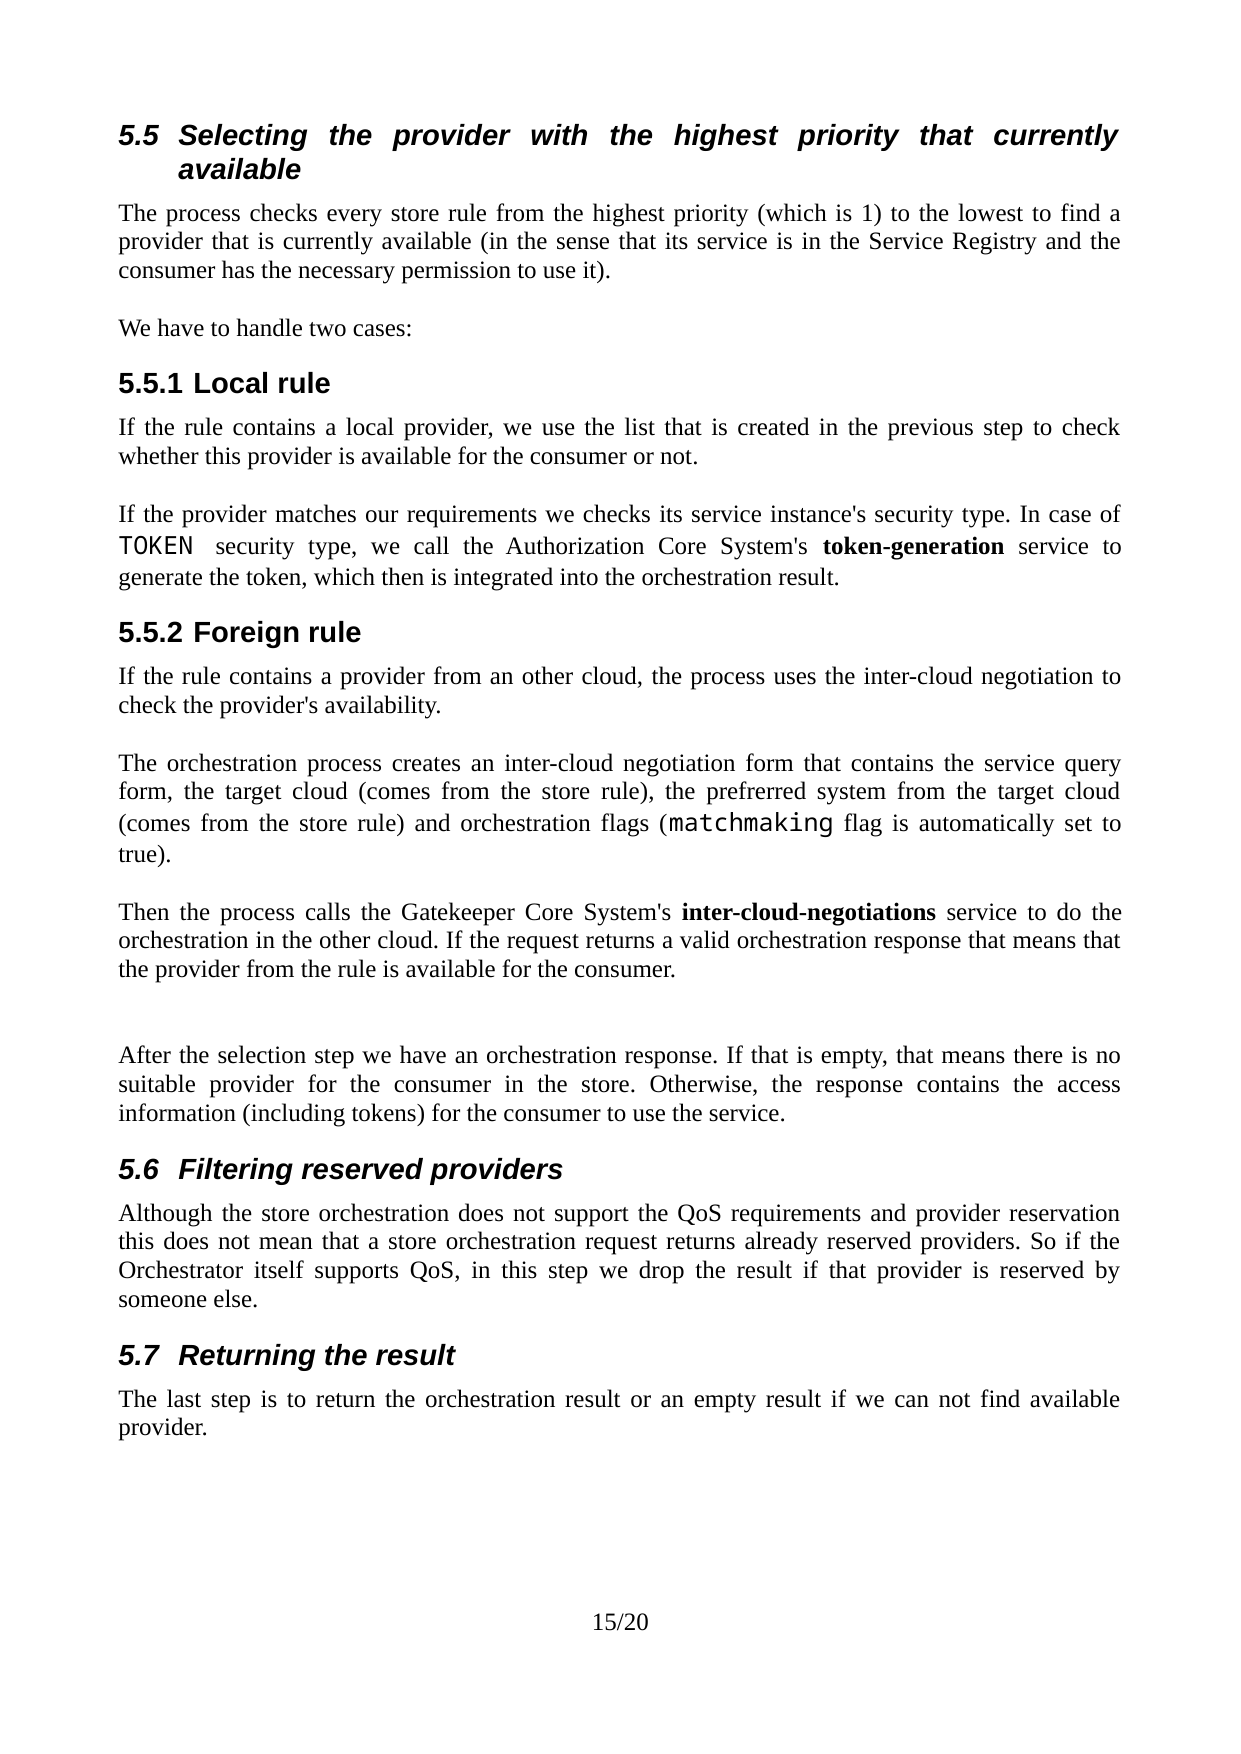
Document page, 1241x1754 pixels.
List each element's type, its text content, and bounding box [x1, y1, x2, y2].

text The last step is to return the orchestration result or an empty result if we can not find available provider. [118, 1384, 1122, 1441]
subtitle Returning the result [118, 1338, 1122, 1371]
text If the rule contains a local provider, we use the list that is created in the previous step to check whether this provider is available for the consumer or not. [118, 412, 1122, 470]
text If the provider matches our requirements we checks its service instance's security type. In case of TOKEN security type, we call the Authorization Core System's token-generation service to generate the token, which then is integrated into the orchestration result. [118, 499, 1122, 590]
subtitle Filtering reserved providers [118, 1152, 1122, 1185]
text Then the process calls the Gatekeeper Core System's inter-cloud-negotiations service to do the orchestration in the other cloud. If the request returns a valid orchestration response that means that the provider from the rule is available for the consumer. [118, 897, 1122, 983]
text After the selection step we have an orchestration response. If that is empty, that means there is no suitable provider for the consumer in the store. Otherwise, the response contains the access information (including tokens) for the consumer to use the service. [118, 1040, 1122, 1127]
subtitle Foreign rule [118, 615, 1122, 649]
subtitle Selecting the provider with the highest priority that currently available [118, 118, 1122, 185]
text If the rule contains a provider from an other cloud, the process uses the inter-cloud negotiation to check the provider's availability. [118, 661, 1122, 719]
text Although the store orchestration does not support the QoS requirements and provider reservation this does not mean that a store orchestration request returns already reserved providers. So if the Orchestrator itself supports QoS, in this step we drop the result if that provider is reserved by someone else. [118, 1198, 1122, 1313]
subtitle Local rule [118, 366, 1122, 400]
text The orchestration process creates an inter-cloud negotiation form that contains the service query form, the target cloud (comes from the store rule), the prefrerred system from the target cloud (comes from the store rule) and orchestration flags (matchmaking flag is automatically set to true). [118, 748, 1122, 868]
text We have to handle two cases: [118, 313, 1122, 341]
text The process checks every store rule from the highest priority (which is 1) to the lowest to find a provider that is currently available (in the sense that its service is in the Service Registry and the consumer has the necessary permission to use it). [118, 198, 1122, 284]
